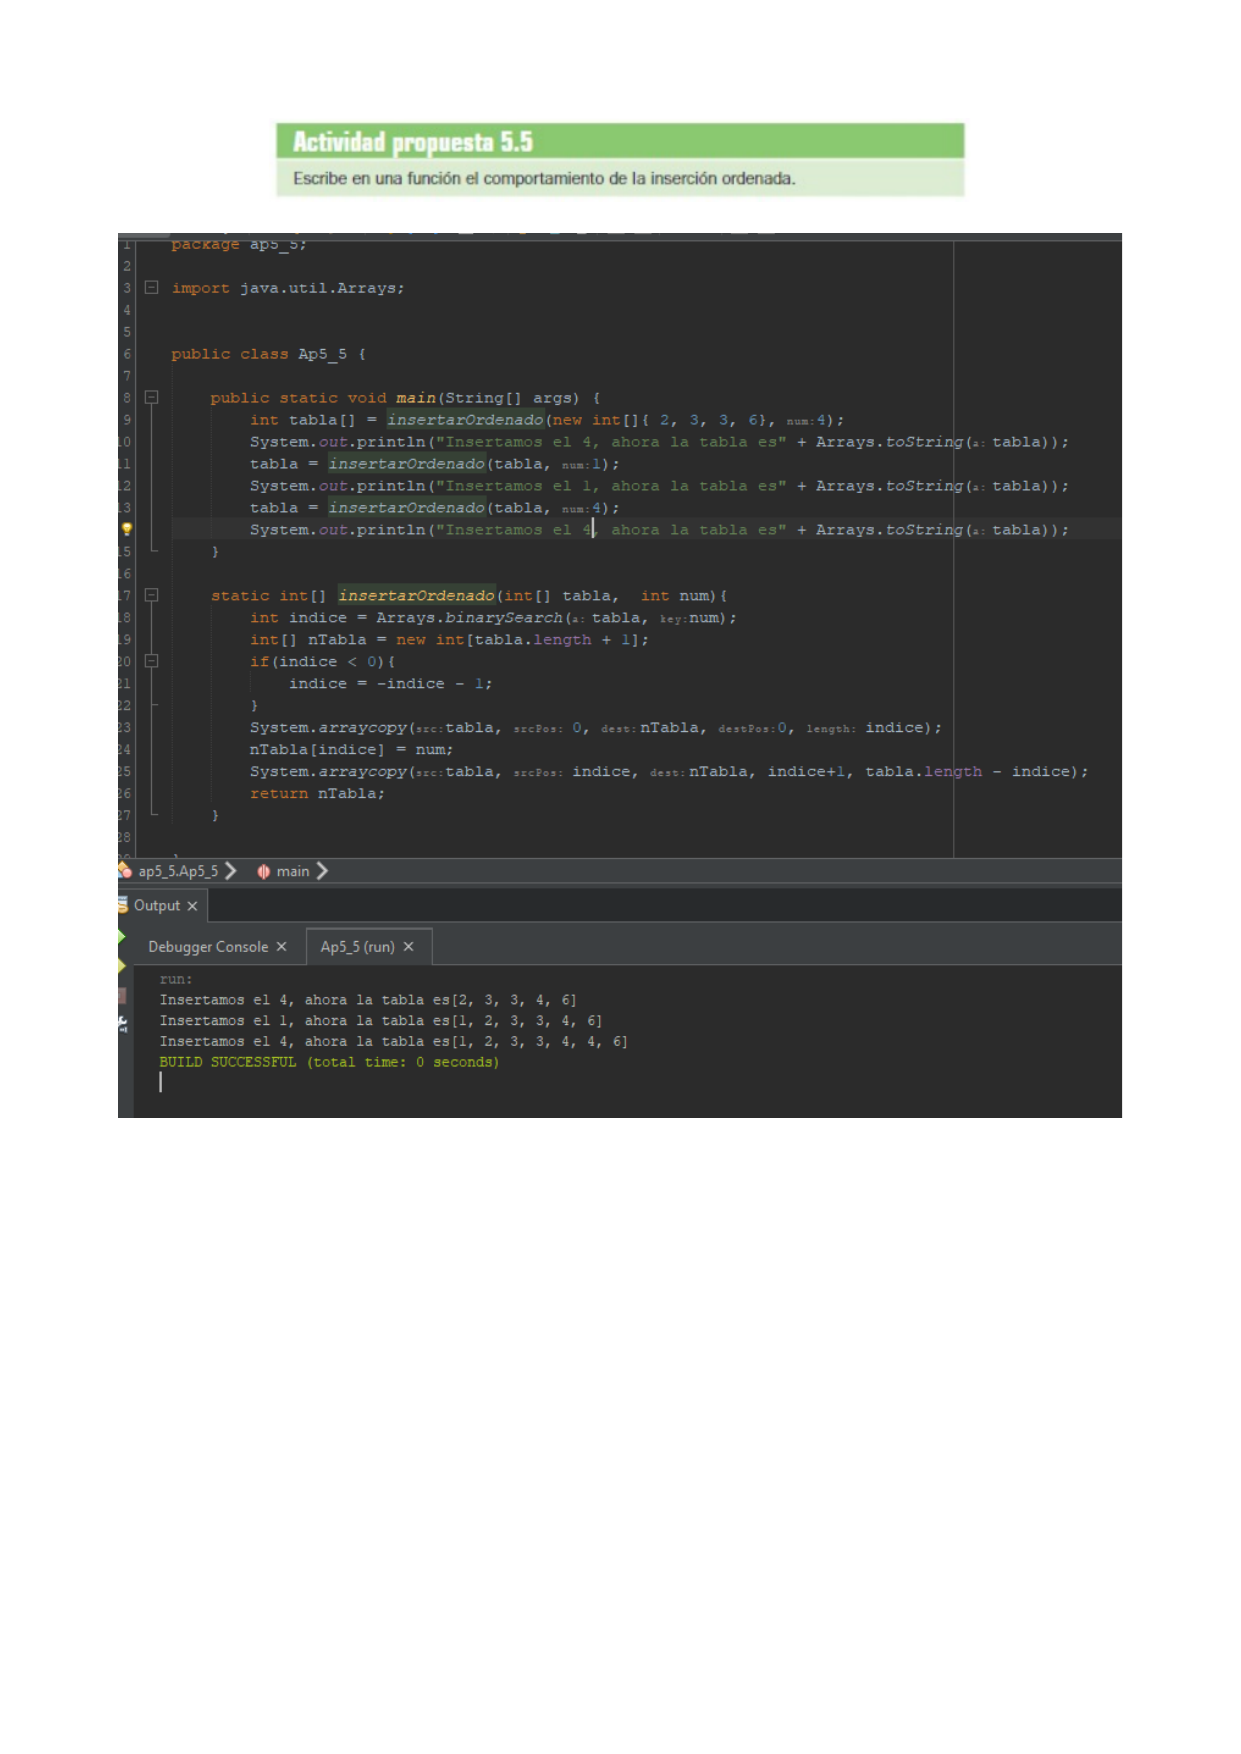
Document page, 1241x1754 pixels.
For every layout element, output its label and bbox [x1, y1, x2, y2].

picture [268, 118, 972, 202]
picture [118, 233, 1123, 1118]
